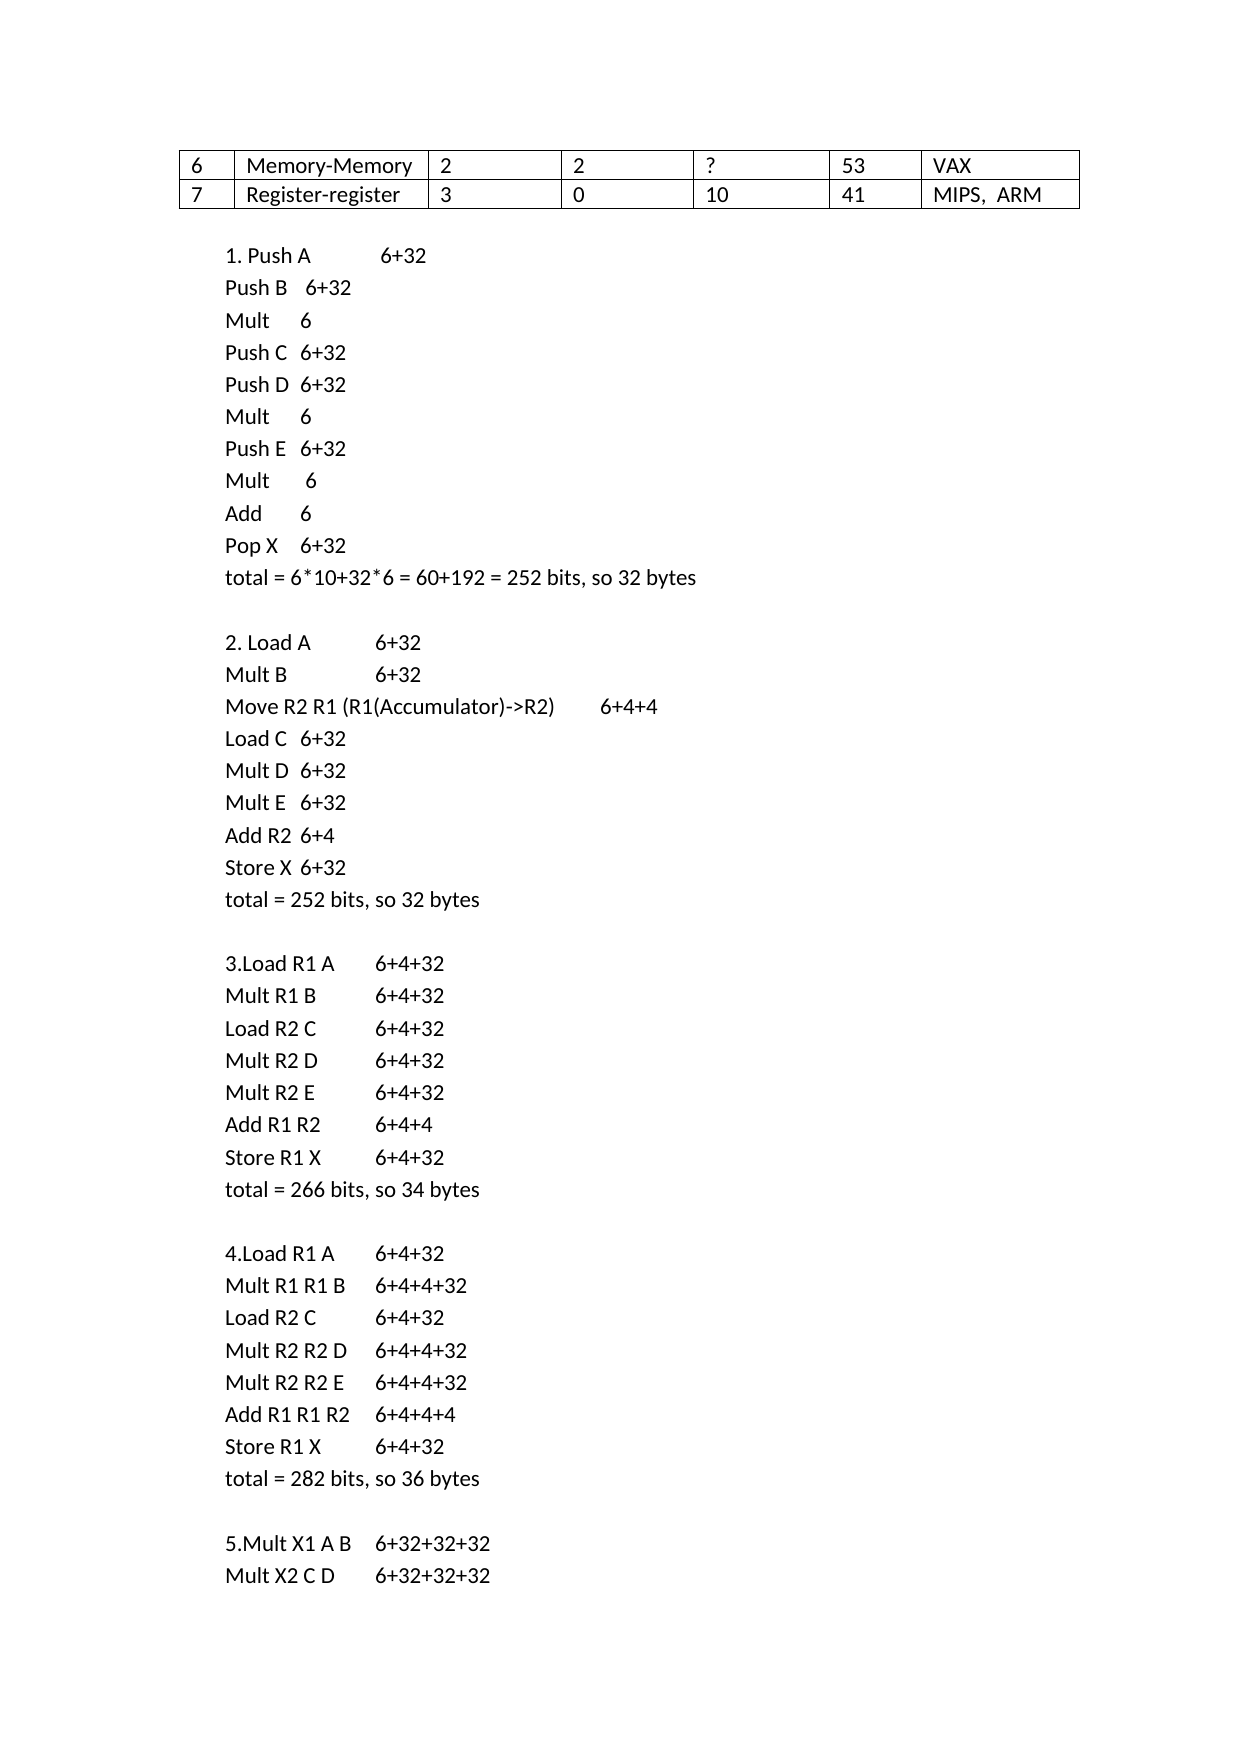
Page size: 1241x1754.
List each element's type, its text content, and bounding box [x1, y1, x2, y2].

list 5.Mult X1 A B 6+32+32+32 [225, 1529, 1090, 1557]
list 2. Load A 6+32 [225, 628, 1090, 656]
list Push E 6+32 [225, 434, 1090, 462]
list 4.Load R1 A 6+4+32 [225, 1239, 1090, 1267]
list Add R2 6+4 [225, 821, 1090, 849]
list Mult R2 R2 E 6+4+4+32 [225, 1368, 1090, 1396]
table_cell MIPS, ARM [922, 180, 1079, 208]
list total = 252 bits, so 32 bytes [225, 885, 1090, 913]
list Mult X2 C D 6+32+32+32 [225, 1561, 1090, 1589]
list Load C 6+32 [225, 724, 1090, 752]
list Mult R1 R1 B 6+4+4+32 [225, 1271, 1090, 1299]
table_cell 7 [180, 180, 234, 208]
list total = 282 bits, so 36 bytes [225, 1464, 1090, 1492]
list Mult D 6+32 [225, 756, 1090, 784]
table_cell Memory-Memory [235, 151, 428, 179]
table_cell 10 [694, 180, 829, 208]
list Push B 6+32 [225, 273, 1090, 302]
list Mult B 6+32 [225, 660, 1090, 688]
table_cell 2 [429, 151, 561, 179]
table_cell 2 [562, 151, 693, 179]
table_cell Register-register [235, 180, 428, 208]
list Mult E 6+32 [225, 788, 1090, 817]
list Mult R1 B 6+4+32 [225, 982, 1090, 1010]
list total = 266 bits, so 34 bytes [225, 1175, 1090, 1203]
table_cell 3 [429, 180, 561, 208]
list Add R1 R2 6+4+4 [225, 1110, 1090, 1138]
list Load R2 C 6+4+32 [225, 1014, 1090, 1042]
list Mult 6 [225, 467, 1090, 495]
list Move R2 R1 (R1(Accumulator)->R2) 6+4+4 [225, 692, 1090, 720]
list Pop X 6+32 [225, 531, 1090, 559]
list Add R1 R1 R2 6+4+4+4 [225, 1400, 1090, 1428]
table_cell VAX [922, 151, 1079, 179]
table_cell 0 [562, 180, 693, 208]
list Push D 6+32 [225, 370, 1090, 398]
list Mult 6 [225, 306, 1090, 334]
list Mult R2 D 6+4+32 [225, 1046, 1090, 1074]
table_cell 53 [830, 151, 921, 179]
list Mult 6 [225, 402, 1090, 430]
list Push C 6+32 [225, 338, 1090, 366]
list Store X 6+32 [225, 853, 1090, 881]
table_cell 6 [180, 151, 234, 179]
list Mult R2 R2 D 6+4+4+32 [225, 1336, 1090, 1364]
list total = 6*10+32*6 = 60+192 = 252 bits, so 32 bytes [225, 563, 1090, 591]
list Add 6 [225, 499, 1090, 527]
list 3.Load R1 A 6+4+32 [225, 949, 1090, 977]
table_cell 41 [830, 180, 921, 208]
list Store R1 X 6+4+32 [225, 1143, 1090, 1171]
list Load R2 C 6+4+32 [225, 1303, 1090, 1332]
list Store R1 X 6+4+32 [225, 1432, 1090, 1460]
table_cell ? [694, 151, 829, 179]
list 1. Push A 6+32 [225, 241, 1090, 269]
list Mult R2 E 6+4+32 [225, 1078, 1090, 1106]
